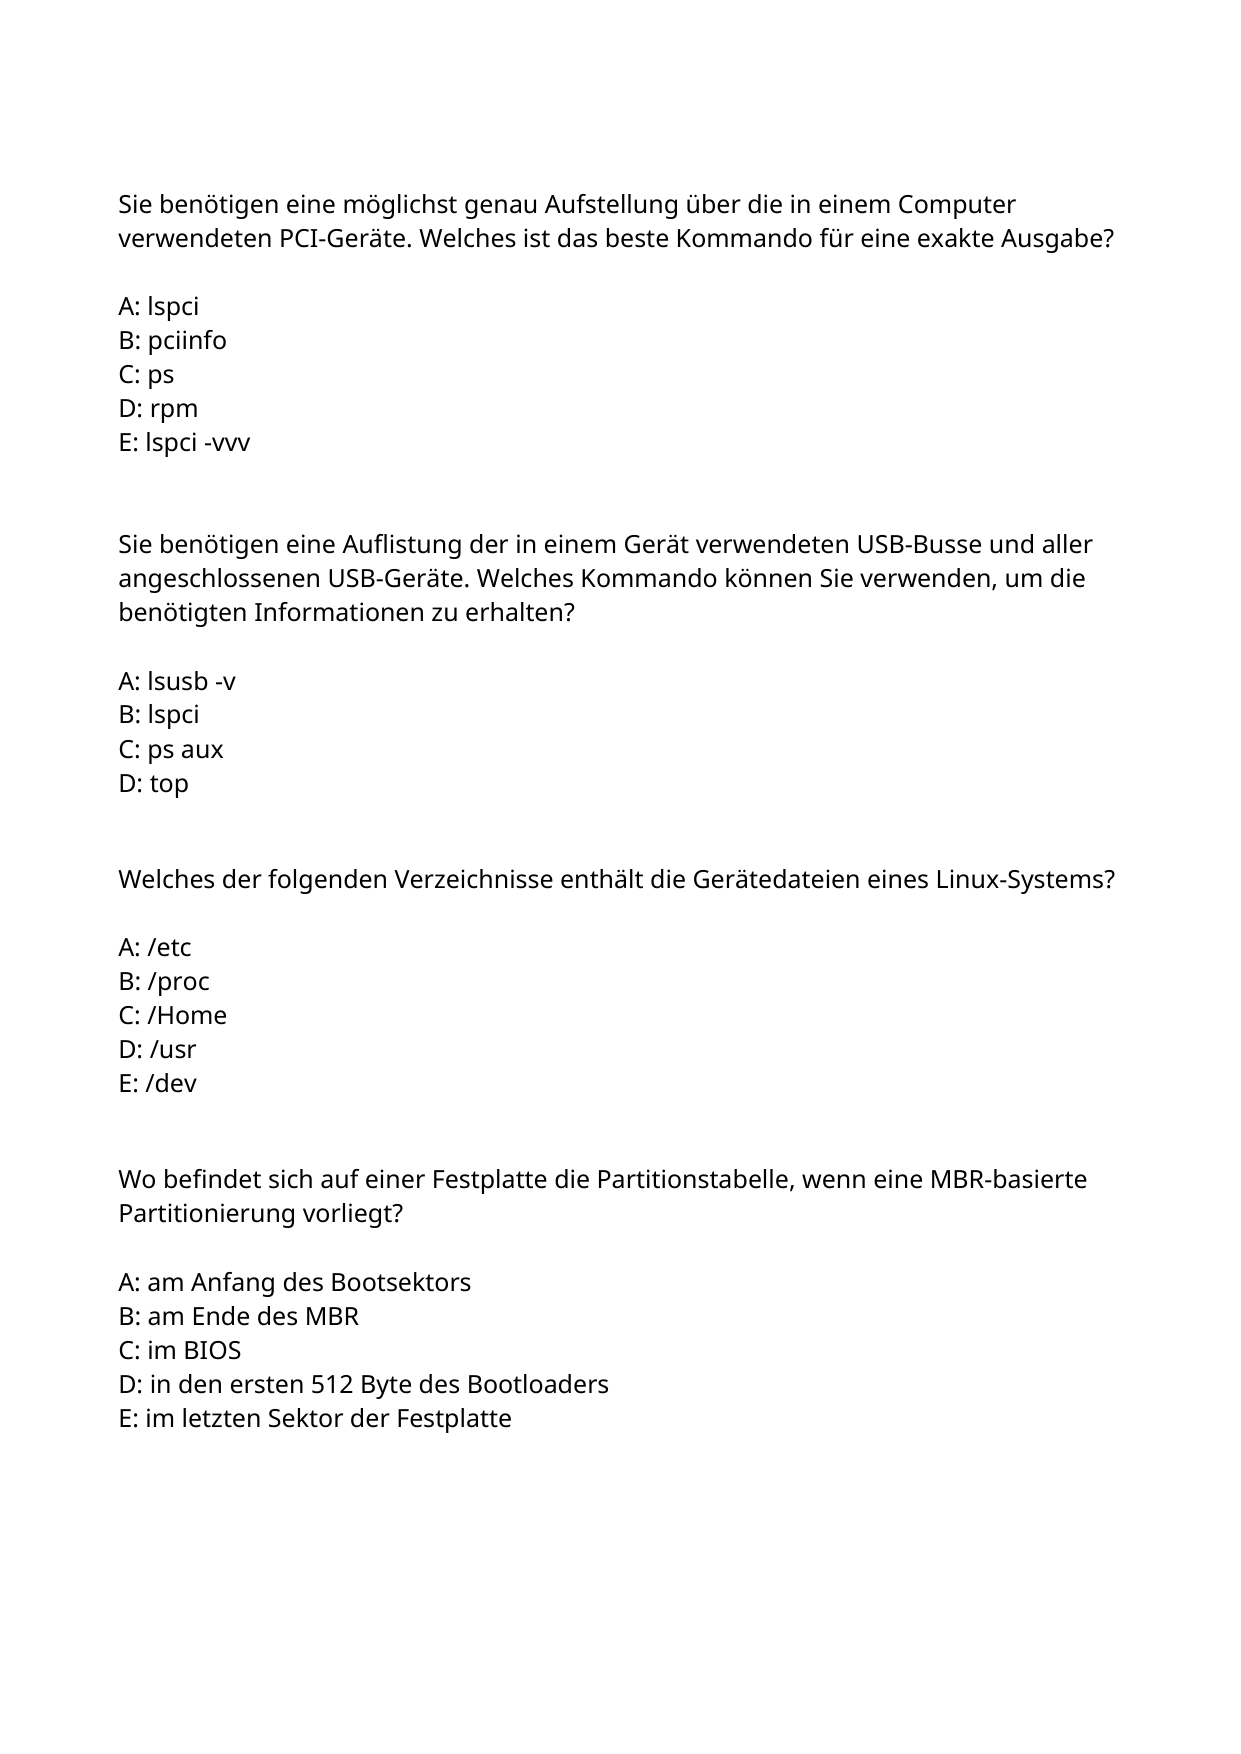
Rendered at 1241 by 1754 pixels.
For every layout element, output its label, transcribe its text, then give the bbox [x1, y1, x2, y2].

text A: am Anfang des Bootsektors [118, 1264, 1122, 1298]
text Sie benötigen eine möglichst genau Aufstellung über die in einem Computer verwendeten PCI-Geräte. Welches ist das beste Kommando für eine exakte Ausgabe? [118, 118, 1122, 288]
text A: lspci [118, 288, 1122, 322]
text A: lsusb -v [118, 663, 1122, 697]
text B: pciinfo C: ps D: rpm E: lspci -vvv [118, 322, 1122, 527]
text B: lspci C: ps aux D: top [118, 697, 1122, 799]
text Wo befindet sich auf einer Festplatte die Partitionstabelle, wenn eine MBR-basierte Partitionierung vorliegt? [118, 1128, 1122, 1264]
text B: /proc C: /Home D: /usr E: /dev [118, 964, 1122, 1100]
text Sie benötigen eine Auflistung der in einem Gerät verwendeten USB-Busse und aller angeschlossenen USB-Geräte. Welches Kommando können Sie verwenden, um die benötigten Informationen zu erhalten? [118, 527, 1122, 663]
text A: /etc [118, 929, 1122, 964]
text B: am Ende des MBR C: im BIOS D: in den ersten 512 Byte des Bootloaders E: im letzten Sektor der Festplatte [118, 1298, 1122, 1434]
text Welches der folgenden Verzeichnisse enthält die Gerätedateien eines Linux-Systems? [118, 827, 1122, 929]
